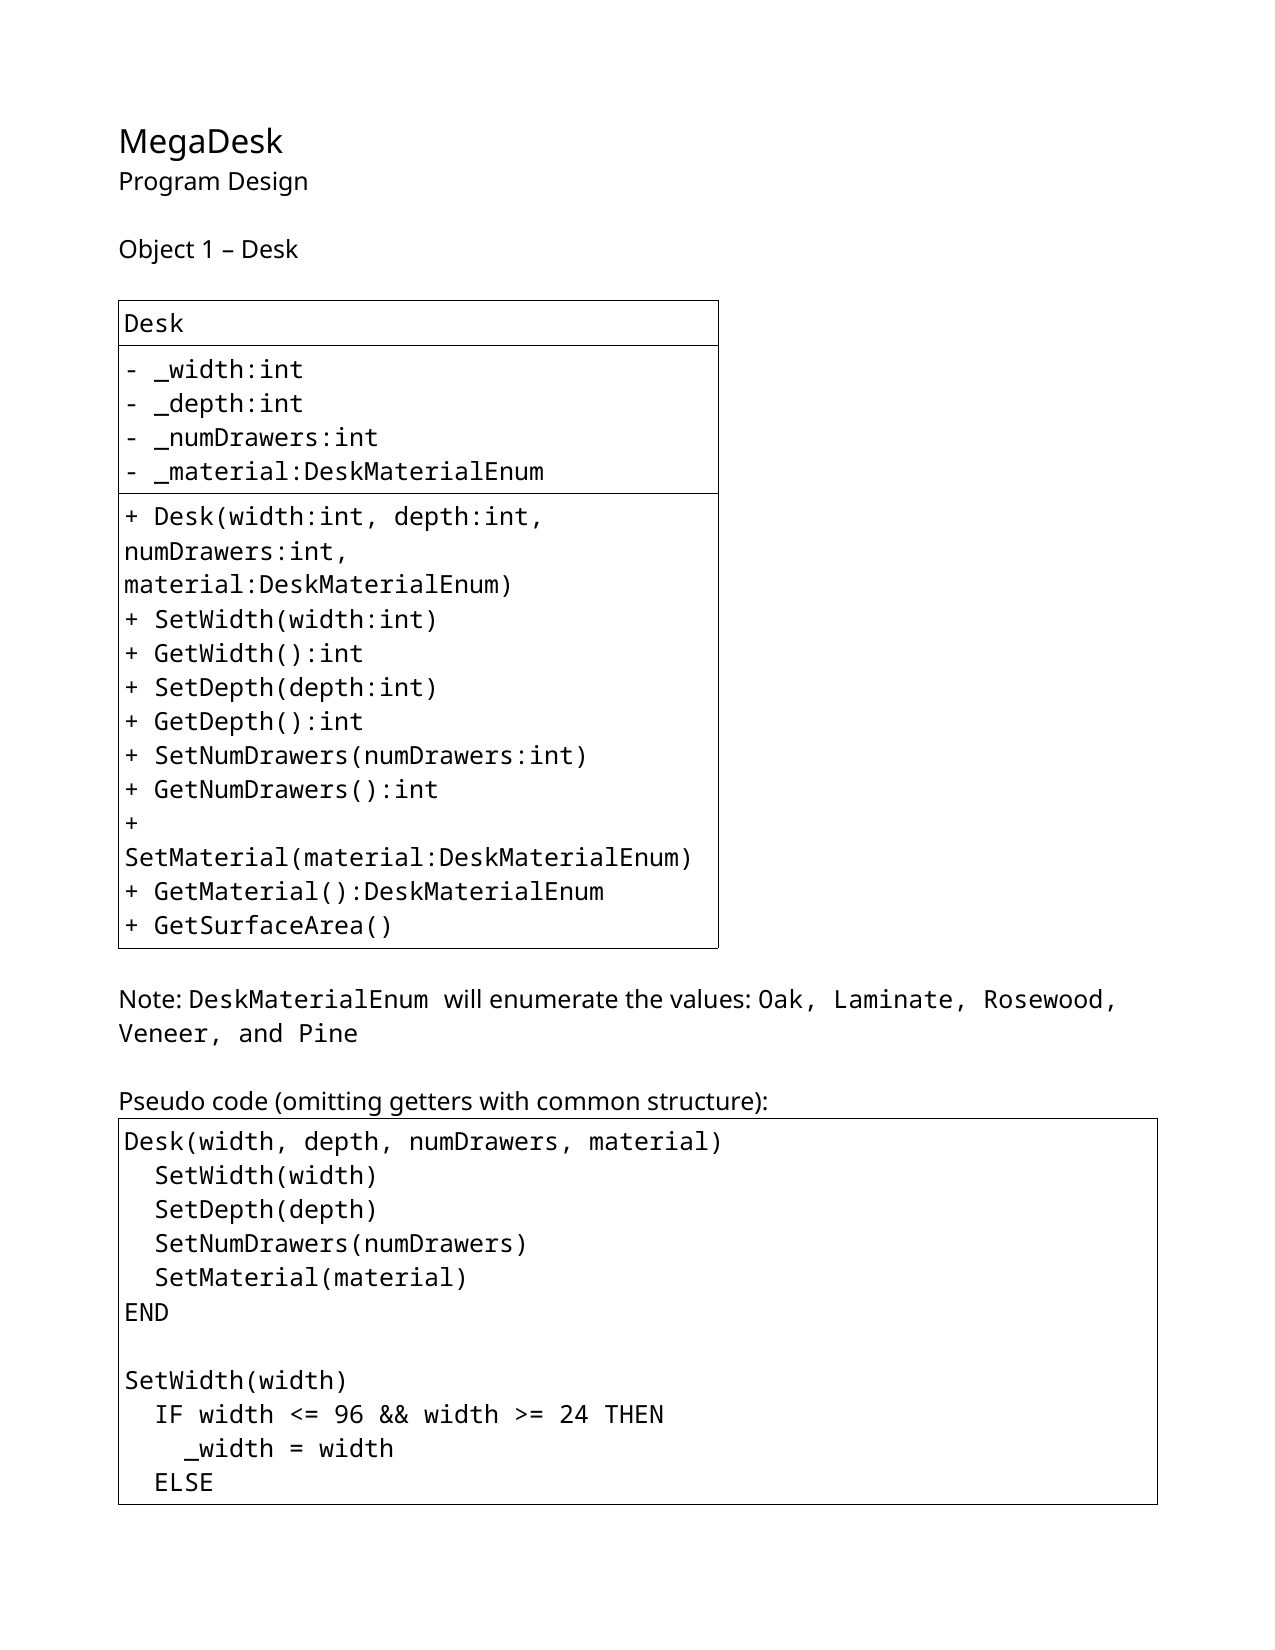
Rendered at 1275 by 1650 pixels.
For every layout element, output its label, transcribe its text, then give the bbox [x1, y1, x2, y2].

text MegaDesk [118, 118, 1157, 163]
text Note: DeskMaterialEnum will enumerate the values: Oak, Laminate, Rosewood, Veneer, and Pine [118, 982, 1157, 1050]
text Object 1 – Desk [118, 232, 1157, 266]
text Program Design [118, 163, 1157, 198]
table_cell + Desk(width:int, depth:int, numDrawers:int, material:DeskMaterialEnum) + SetWidth(width:int) + GetWidth():int + SetDepth(depth:int) + GetDepth():int + SetNumDrawers(numDrawers:int) + GetNumDrawers():int + SetMaterial(material:DeskMaterialEnum) + GetMaterial():DeskMaterialEnum + GetSurfaceArea() [119, 494, 718, 948]
text Pseudo code (omitting getters with common structure): [118, 1084, 1157, 1118]
table_cell - _width:int - _depth:int - _numDrawers:int - _material:DeskMaterialEnum [119, 346, 718, 493]
table_header Desk(width, depth, numDrawers, material) SetWidth(width) SetDepth(depth) SetNumDrawers(numDrawers) SetMaterial(material) END SetWidth(width) IF width <= 96 && width >= 24 THEN _width = width ELSE [119, 1119, 1157, 1504]
table_header Desk [119, 301, 718, 345]
